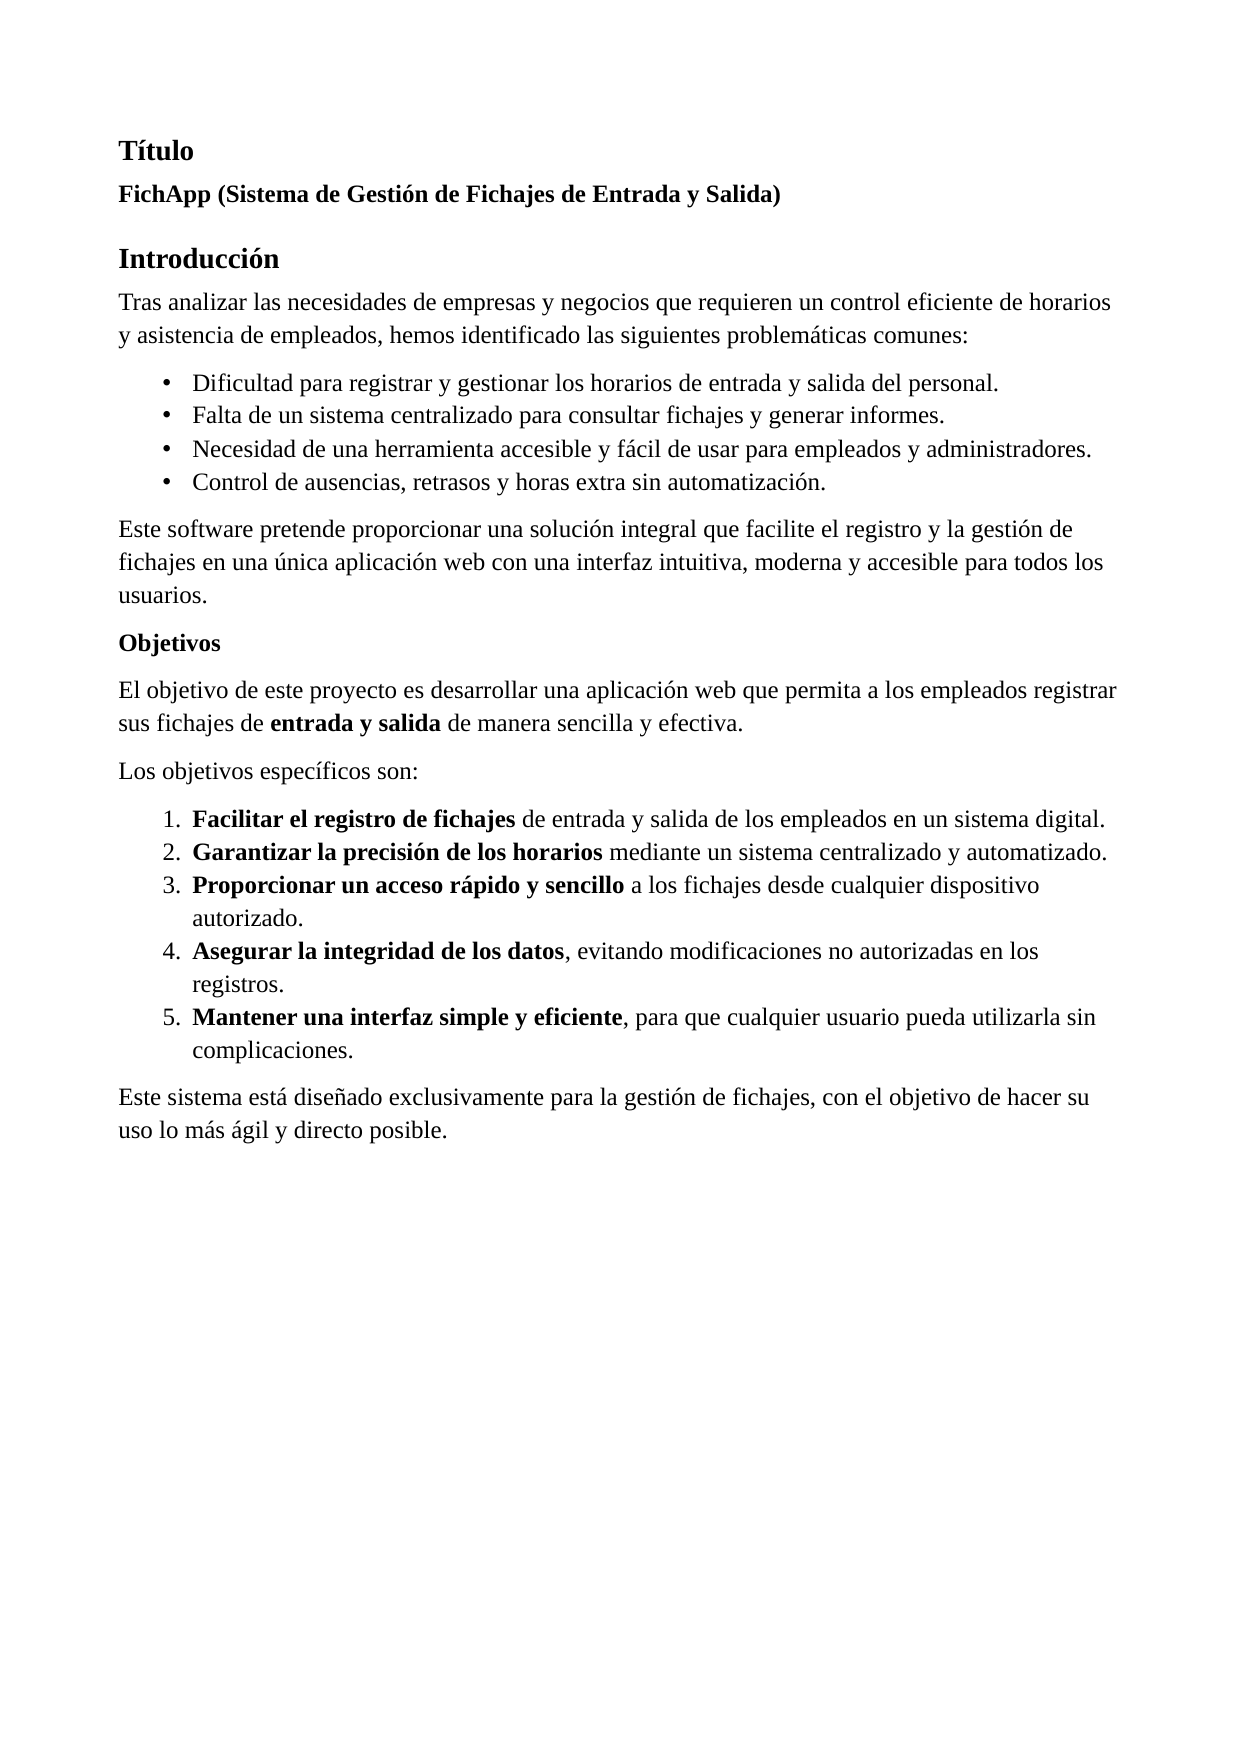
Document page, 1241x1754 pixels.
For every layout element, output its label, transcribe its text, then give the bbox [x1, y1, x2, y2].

list Mantener una interfaz simple y eficiente, para que cualquier usuario pueda utilizarla sin complicaciones. [162, 1002, 1122, 1064]
text Este sistema está diseñado exclusivamente para la gestión de fichajes, con el objetivo de hacer su uso lo más ágil y directo posible. [118, 1082, 1122, 1144]
list Dificultad para registrar y gestionar los horarios de entrada y salida del personal. [162, 368, 1122, 396]
list Necesidad de una herramienta accesible y fácil de usar para empleados y administradores. [162, 434, 1122, 462]
subtitle Introducción [118, 241, 1122, 274]
text Este software pretende proporcionar una solución integral que facilite el registro y la gestión de fichajes en una única aplicación web con una interfaz intuitiva, moderna y accesible para todos los usuarios. [118, 514, 1122, 609]
list Proporcionar un acceso rápido y sencillo a los fichajes desde cualquier dispositivo autorizado. [162, 870, 1122, 932]
list Garantizar la precisión de los horarios mediante un sistema centralizado y automatizado. [162, 837, 1122, 866]
list Control de ausencias, retrasos y horas extra sin automatización. [162, 467, 1122, 495]
text Objetivos [118, 628, 1122, 657]
text El objetivo de este proyecto es desarrollar una aplicación web que permita a los empleados registrar sus fichajes de entrada y salida de manera sencilla y efectiva. [118, 676, 1122, 737]
text Los objetivos específicos son: [118, 756, 1122, 785]
text FichApp (Sistema de Gestión de Fichajes de Entrada y Salida) [118, 179, 1122, 207]
text Tras analizar las necesidades de empresas y negocios que requieren un control eficiente de horarios y asistencia de empleados, hemos identificado las siguientes problemáticas comunes: [118, 287, 1122, 349]
subtitle Título [118, 133, 1122, 166]
list Asegurar la integridad de los datos, evitando modificaciones no autorizadas en los registros. [162, 936, 1122, 998]
list Facilitar el registro de fichajes de entrada y salida de los empleados en un sistema digital. [162, 804, 1122, 832]
list Falta de un sistema centralizado para consultar fichajes y generar informes. [162, 401, 1122, 429]
